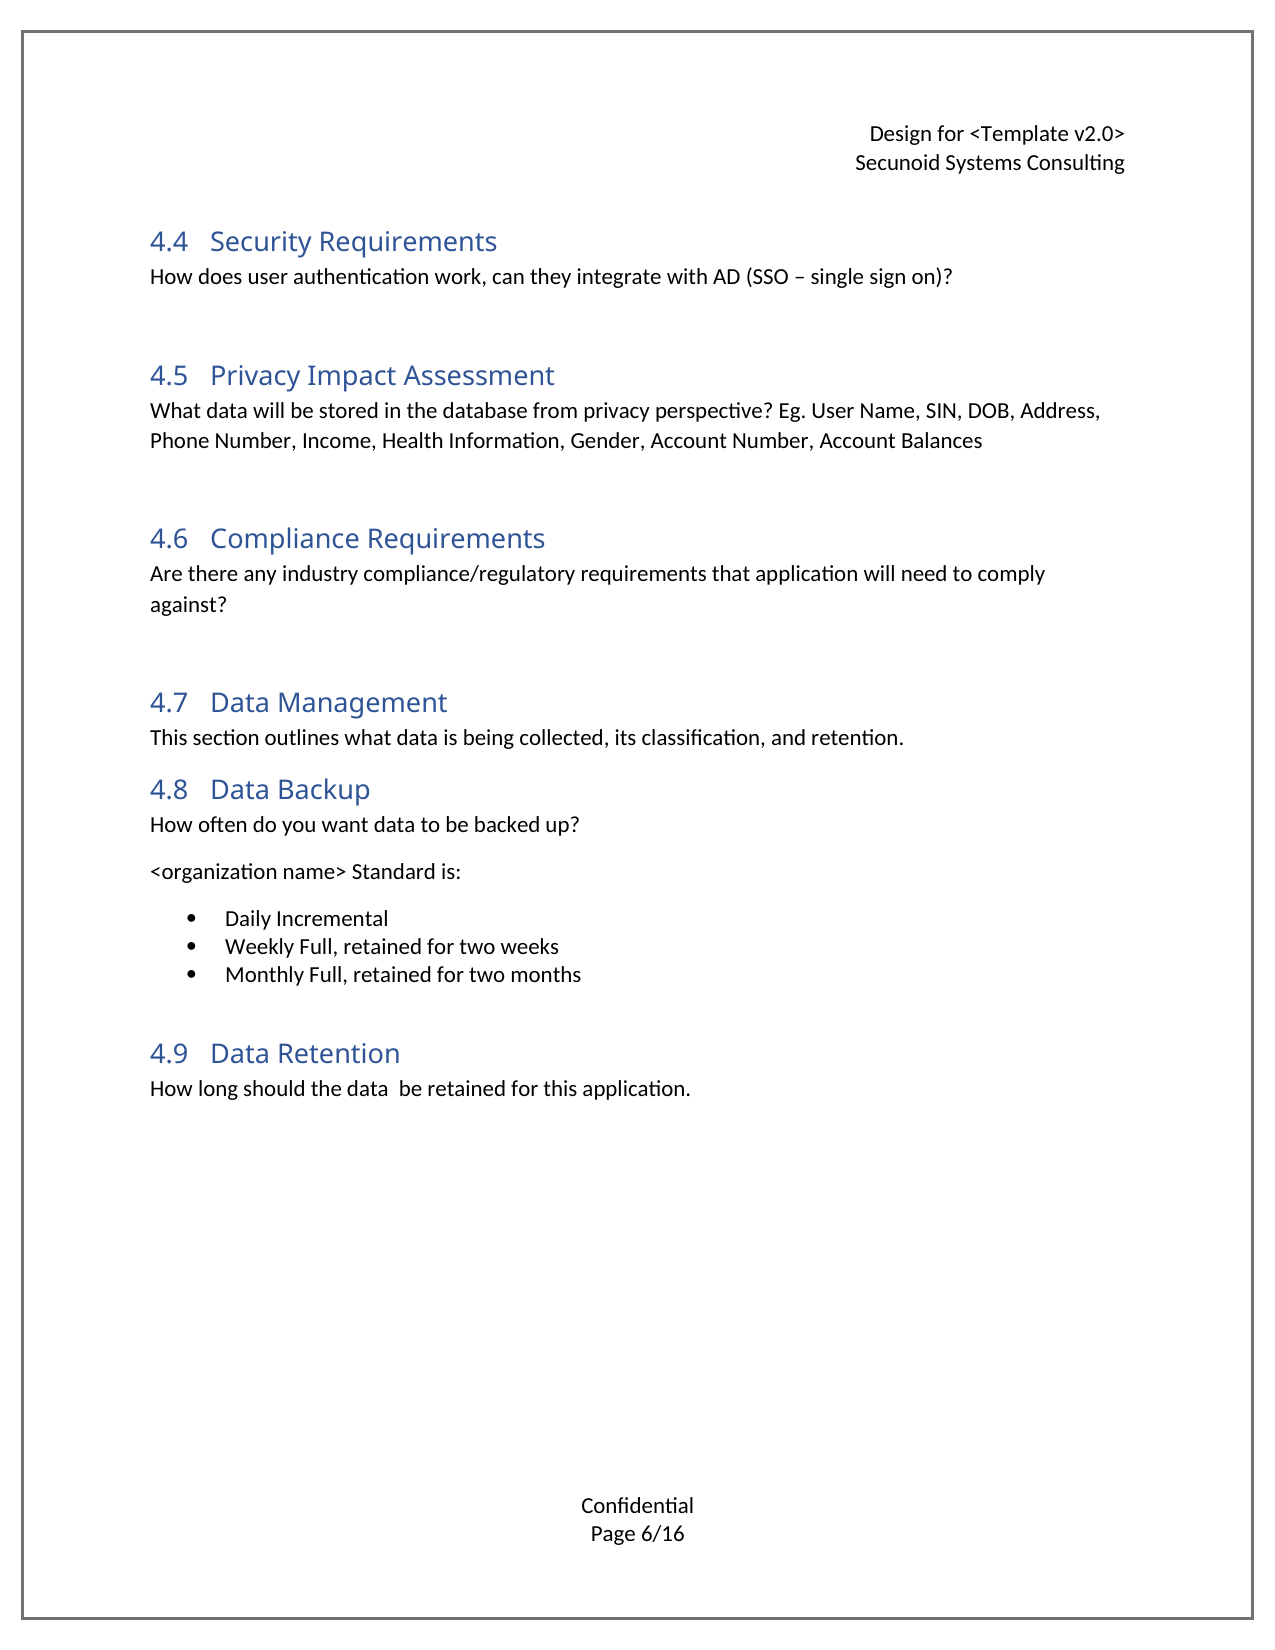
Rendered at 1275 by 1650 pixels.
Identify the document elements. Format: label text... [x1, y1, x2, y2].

text <organization name> Standard is: [150, 857, 1125, 885]
subtitle Data Backup [150, 770, 1125, 807]
subtitle Compliance Requirements [150, 520, 1125, 557]
subtitle Data Management [150, 683, 1125, 720]
text Are there any industry compliance/regulatory requirements that application will need to comply against? [150, 559, 1125, 618]
list Weekly Full, retained for two weeks [187, 932, 1125, 960]
subtitle Privacy Impact Assessment [150, 356, 1125, 393]
text How often do you want data to be backed up? [150, 810, 1125, 838]
text This section outlines what data is being collected, its classification, and retention. [150, 723, 1125, 751]
list Monthly Full, retained for two months [187, 960, 1125, 988]
subtitle Data Retention [150, 1035, 1125, 1072]
text How long should the data be retained for this application. [150, 1074, 1125, 1102]
subtitle Security Requirements [150, 222, 1125, 259]
list Daily Incremental [187, 904, 1125, 932]
text How does user authentication work, can they integrate with AD (SSO – single sign on)? [150, 262, 1125, 290]
text What data will be stored in the database from privacy perspective? Eg. User Name, SIN, DOB, Address, Phone Number, Income, Health Information, Gender, Account Number, Account Balances [150, 396, 1125, 454]
